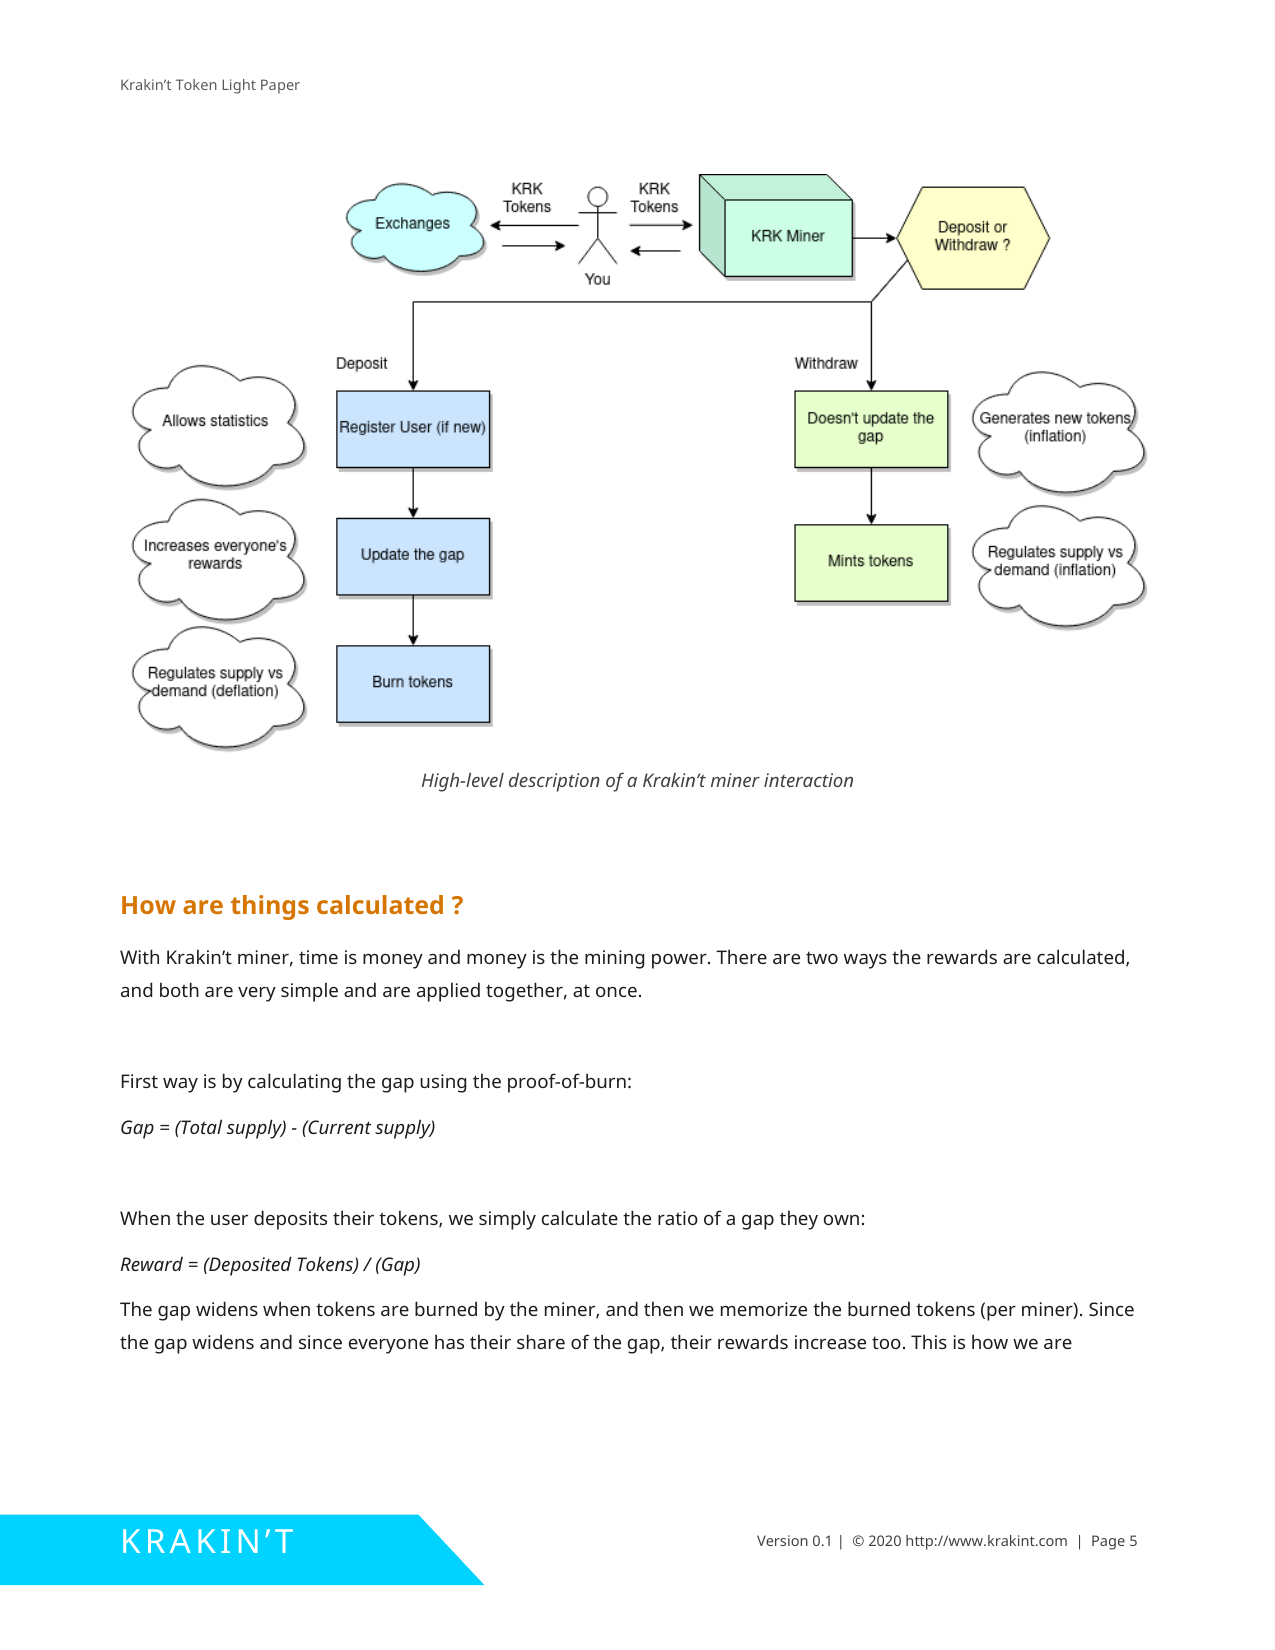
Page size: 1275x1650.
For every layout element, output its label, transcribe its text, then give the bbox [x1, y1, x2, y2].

subtitle How are things calculated ? [120, 887, 1155, 921]
text First way is by calculating the gap using the proof-of-burn: [120, 1068, 1155, 1094]
text High-level description of a Krakin’t miner interaction [120, 760, 1155, 792]
text Reward = (Deposited Tokens) / (Gap) [120, 1251, 1155, 1276]
text With Krakin’t miner, time is money and money is the mining power. There are two ways the rewards are calculated, and both are very simple and are applied together, at once. [120, 944, 1155, 1003]
text The gap widens when tokens are burned by the miner, and then we memorize the burned tokens (per miner). Since the gap widens and since everyone has their share of the gap, their rewards increase too. This is how we are [120, 1297, 1155, 1355]
text Gap = (Total supply) - (Current supply) [120, 1114, 1155, 1139]
picture [120, 174, 1155, 760]
text When the user deposits their tokens, we simply calculate the ratio of a gap they own: [120, 1205, 1155, 1231]
